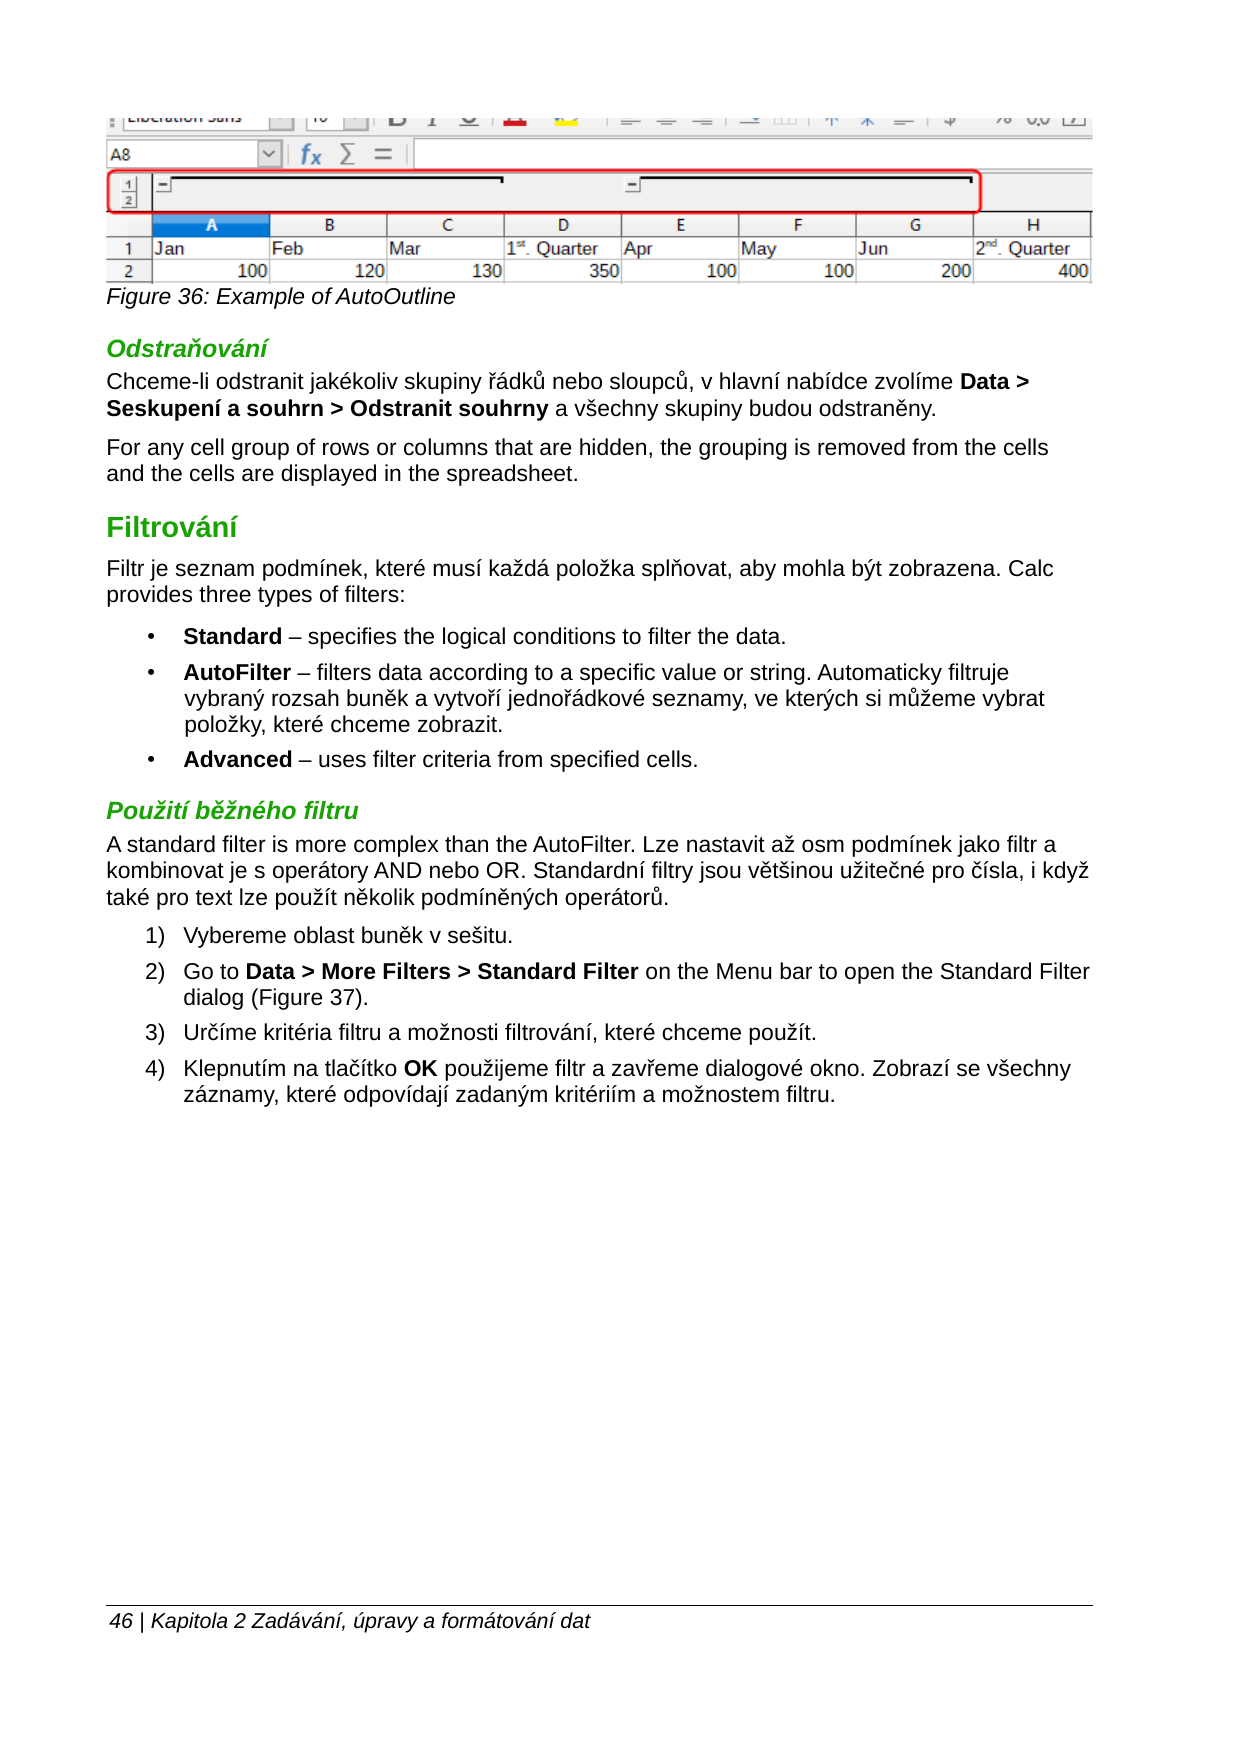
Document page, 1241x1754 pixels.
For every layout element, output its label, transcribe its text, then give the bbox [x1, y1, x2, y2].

list Určíme kritéria filtru a možnosti filtrování, které chceme použít. [165, 1019, 1093, 1046]
picture [106, 118, 1093, 284]
list Standard – specifies the logical conditions to filter the data. [144, 620, 1093, 649]
text A standard filter is more complex than the AutoFilter. Lze nastavit až osm podmínek jako filtr a kombinovat je s operátory AND nebo OR. Standardní filtry jsou většinou užitečné pro čísla, i když také pro text lze použít několik podmíněných operátorů. [106, 831, 1093, 910]
list Go to Data > More Filters > Standard Filter on the Menu bar to open the Standard Filter dialog (Figure 37). [165, 958, 1093, 1010]
subtitle Filtrování [106, 510, 1093, 543]
subtitle Použití běžného filtru [106, 796, 1093, 825]
list AutoFilter – filters data according to a specific value or string. Automaticky filtruje vybraný rozsah buněk a vytvoří jednořádkové seznamy, ve kterých si můžeme vybrat položky, které chceme zobrazit. [144, 656, 1093, 737]
text Chceme-li odstranit jakékoliv skupiny řádků nebo sloupců, v hlavní nabídce zvolíme Data > Seskupení a souhrn > Odstranit souhrny a všechny skupiny budou odstraněny. [106, 368, 1093, 421]
subtitle Odstraňování [106, 333, 1093, 362]
list Vybereme oblast buněk v sešitu. [165, 922, 1093, 949]
text Filtr je seznam podmínek, které musí každá položka splňovat, aby mohla být zobrazena. Calc provides three types of filters: [106, 555, 1093, 608]
list Klepnutím na tlačítko OK použijeme filtr a zavřeme dialogové okno. Zobrazí se všechny záznamy, které odpovídají zadaným kritériím a možnostem filtru. [165, 1054, 1093, 1107]
text Figure 36: Example of AutoOutline [106, 118, 1110, 310]
list Advanced – uses filter criteria from specified cells. [144, 743, 1093, 776]
text For any cell group of rows or columns that are hidden, the grouping is removed from the cells and the cells are displayed in the spreadsheet. [106, 433, 1093, 486]
